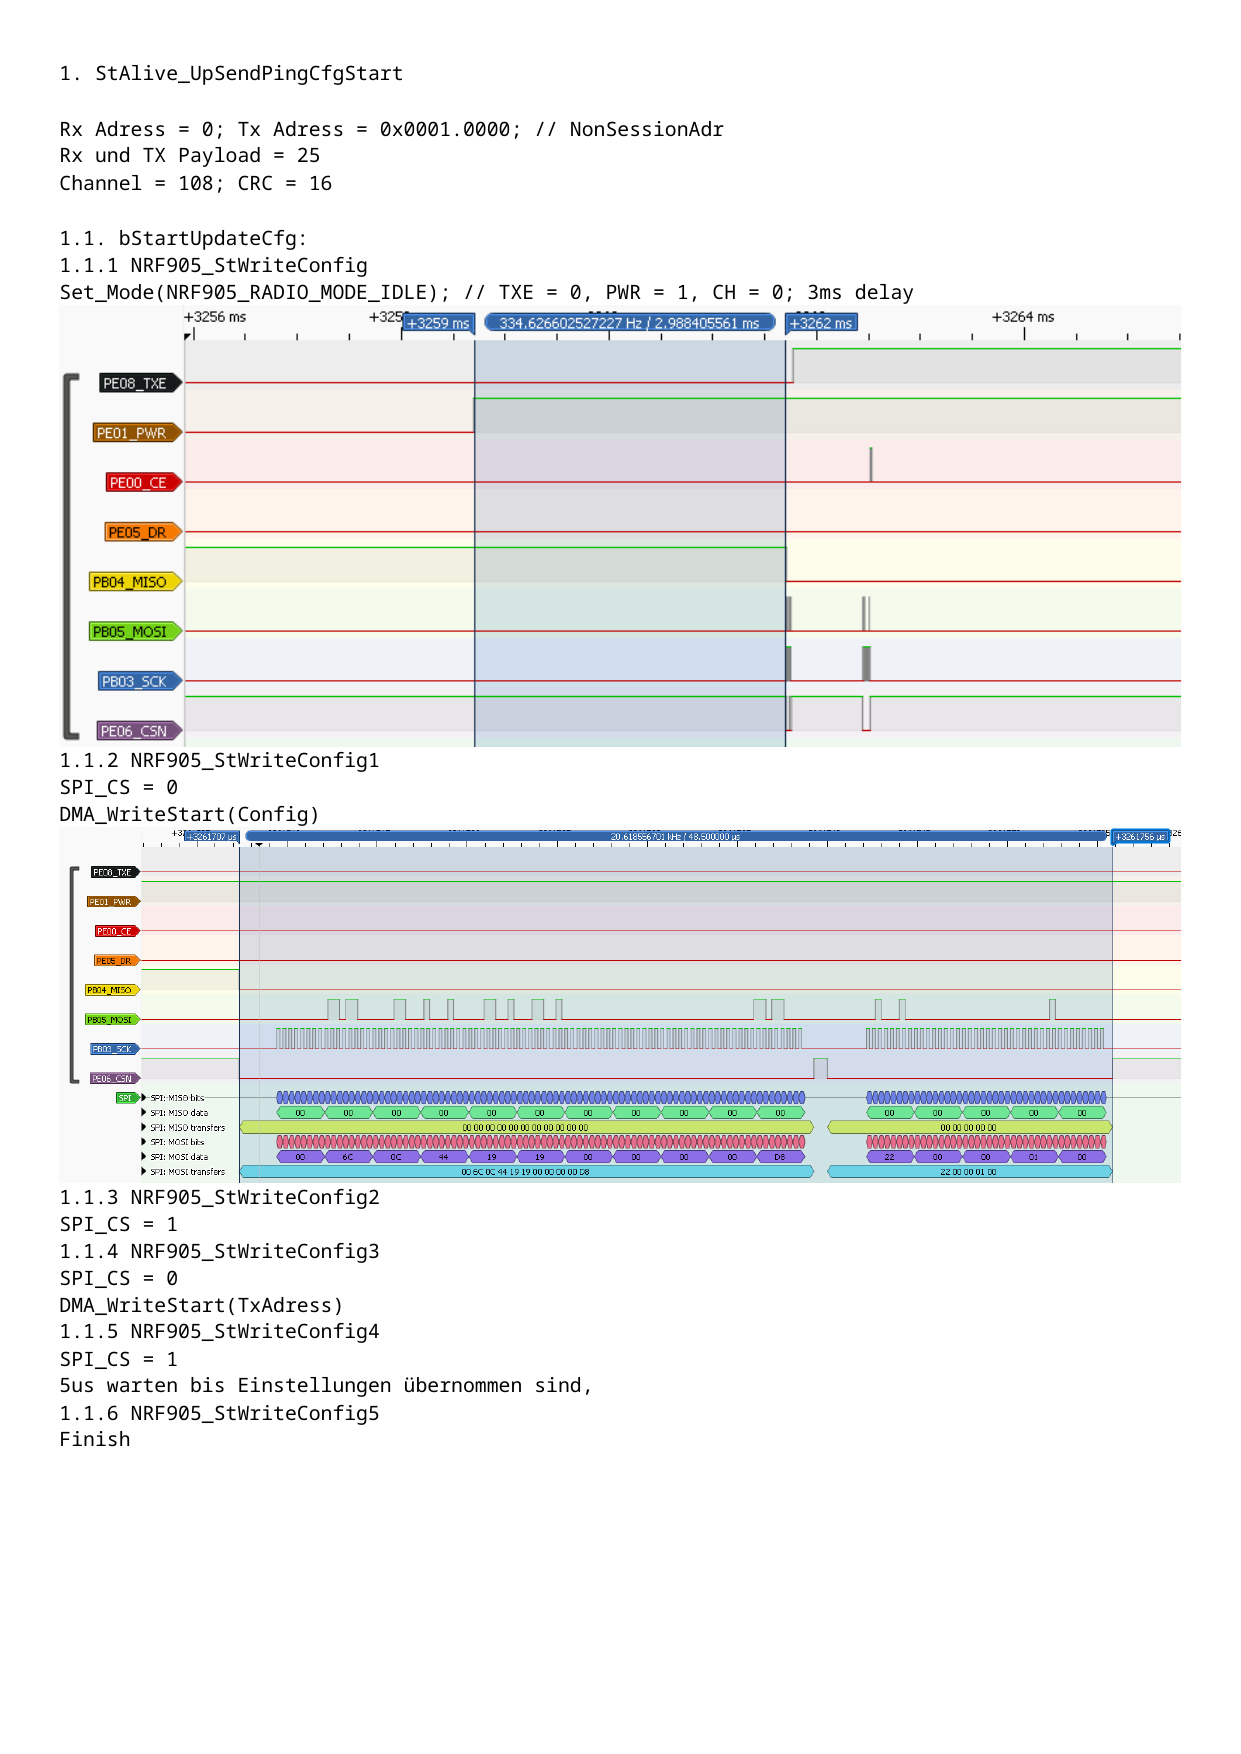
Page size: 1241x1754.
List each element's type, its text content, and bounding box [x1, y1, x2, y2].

text 1. StAlive_UpSendPingCfgStart [59, 59, 1181, 86]
text Rx und TX Payload = 25 [59, 142, 1181, 169]
picture [59, 305, 1182, 747]
text 1.1.3 NRF905_StWriteConfig2 [59, 1183, 1181, 1210]
text SPI_CS = 0 [59, 1264, 1181, 1291]
text SPI_CS = 1 [59, 1210, 1181, 1237]
text SPI_CS = 0 [59, 773, 1181, 800]
text 1.1.5 NRF905_StWriteConfig4 [59, 1318, 1181, 1345]
text DMA_WriteStart(TxAdress) [59, 1291, 1181, 1318]
text 1.1. bStartUpdateCfg: [59, 224, 1181, 251]
text DMA_WriteStart(Config) [59, 800, 1181, 827]
text 1.1.6 NRF905_StWriteConfig5 [59, 1399, 1181, 1426]
text 5us warten bis Einstellungen übernommen sind, [59, 1372, 1181, 1399]
text 1.1.1 NRF905_StWriteConfig [59, 251, 1181, 278]
text Finish [59, 1426, 1181, 1453]
text 1.1.4 NRF905_StWriteConfig3 [59, 1237, 1181, 1264]
text SPI_CS = 1 [59, 1345, 1181, 1372]
text Set_Mode(NRF905_RADIO_MODE_IDLE); // TXE = 0, PWR = 1, CH = 0; 3ms delay [59, 278, 1181, 305]
text Channel = 108; CRC = 16 [59, 169, 1181, 196]
text Rx Adress = 0; Tx Adress = 0x0001.0000; // NonSessionAdr [59, 115, 1181, 142]
text 1.1.2 NRF905_StWriteConfig1 [59, 747, 1181, 773]
picture [59, 827, 1182, 1183]
